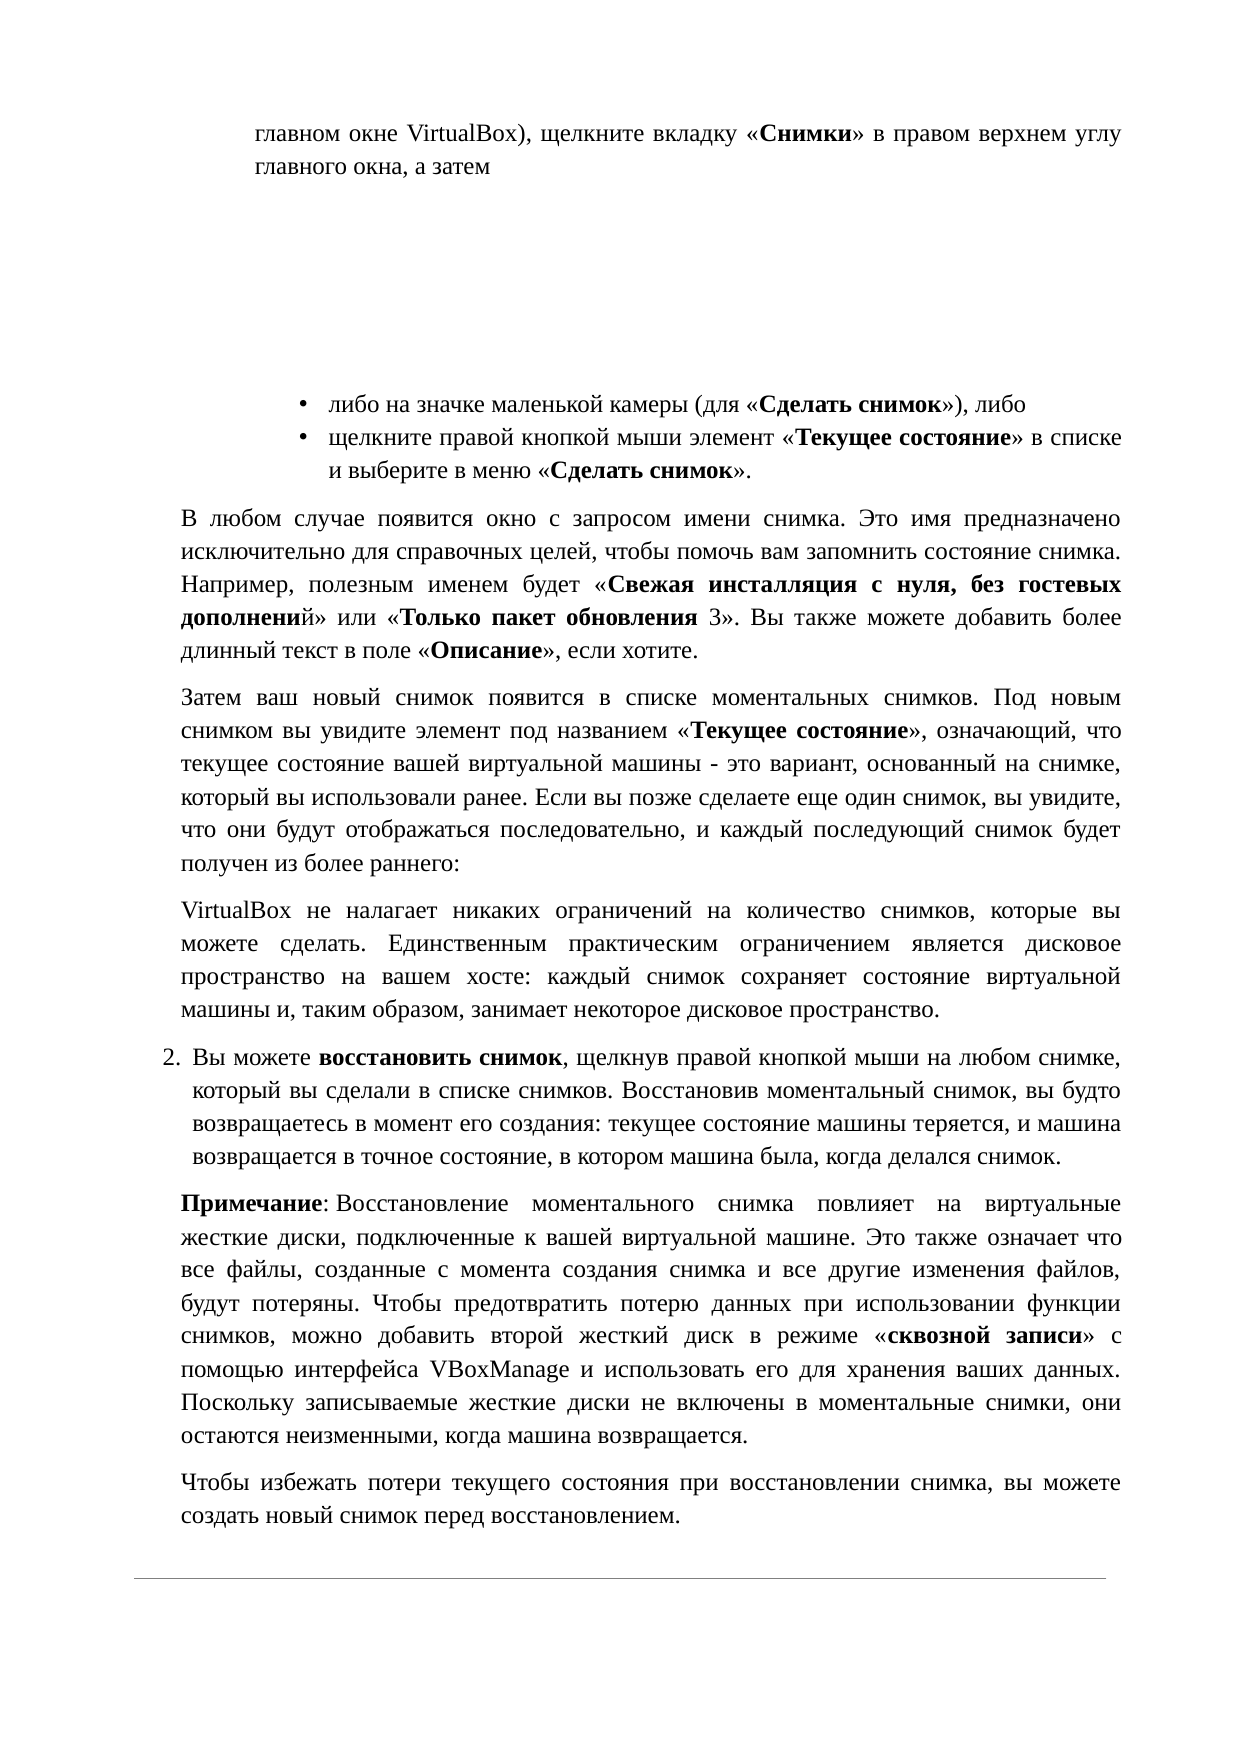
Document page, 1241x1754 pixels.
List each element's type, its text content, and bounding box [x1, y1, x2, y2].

text Чтобы избежать потери текущего состояния при восстановлении снимка, вы можете создать новый снимок перед восстановлением. [181, 1467, 1122, 1529]
list Вы можете восстановить снимок, щелкнув правой кнопкой мыши на любом снимке, который вы сделали в списке снимков. Восстановив моментальный снимок, вы будто возвращаетесь в момент его создания: текущее состояние машины теряется, и машина возвращается в точное состояние, в котором машина была, когда делался снимок. [162, 1042, 1122, 1170]
text VirtualBox не налагает никаких ограничений на количество снимков, которые вы можете сделать. Единственным практическим ограничением является дисковое пространство на вашем хосте: каждый снимок сохраняет состояние виртуальной машины и, таким образом, занимает некоторое дисковое пространство. [181, 895, 1122, 1023]
list либо на значке маленькой камеры (для «Сделать снимок»), либо [299, 389, 1122, 418]
text Затем ваш новый снимок появится в списке моментальных снимков. Под новым снимком вы увидите элемент под названием «Текущее состояние», означающий, что текущее состояние вашей виртуальной машины - это вариант, основанный на снимке, который вы использовали ранее. Если вы позже сделаете еще один снимок, вы увидите, что они будут отображаться последовательно, и каждый последующий снимок будет получен из более раннего: [181, 682, 1122, 876]
list щелкните правой кнопкой мыши элемент «Текущее состояние» в списке и выберите в меню «Сделать снимок». [299, 422, 1122, 484]
list главном окне VirtualBox), щелкните вкладку «Снимки» в правом верхнем углу главного окна, а затем [225, 118, 1122, 180]
text Примечание: Восстановление моментального снимка повлияет на виртуальные жесткие диски, подключенные к вашей виртуальной машине. Это также означает что все файлы, созданные с момента создания снимка и все другие изменения файлов, будут потеряны. Чтобы предотвратить потерю данных при использовании функции снимков, можно добавить второй жесткий диск в режиме «сквозной записи» с помощью интерфейса VBoxManage и использовать его для хранения ваших данных. Поскольку записываемые жесткие диски не включены в моментальные снимки, они остаются неизменными, когда машина возвращается. [181, 1188, 1122, 1448]
text В любом случае появится окно с запросом имени снимка. Это имя предназначено исключительно для справочных целей, чтобы помочь вам запомнить состояние снимка. Например, полезным именем будет «Свежая инсталляция с нуля, без гостевых дополнений» или «Только пакет обновления 3». Вы также можете добавить более длинный текст в поле «Описание», если хотите. [181, 503, 1122, 664]
